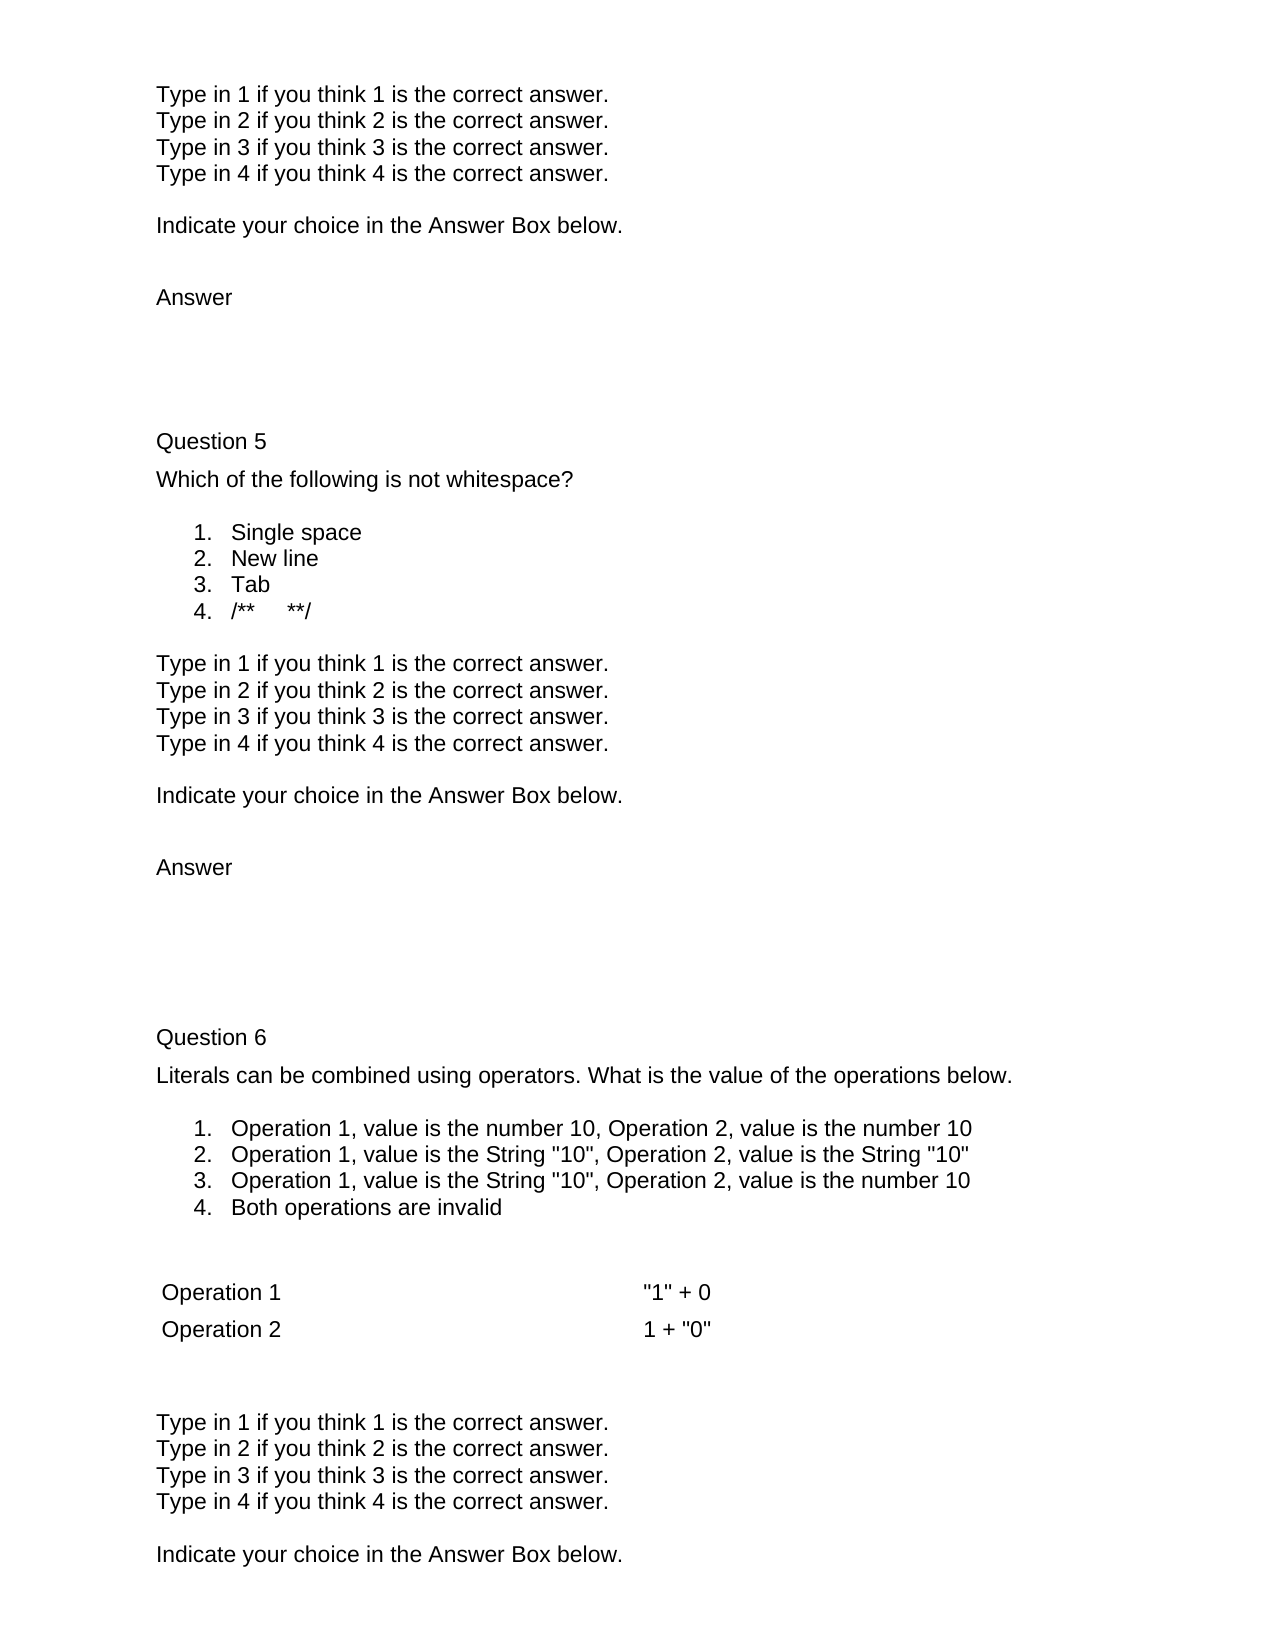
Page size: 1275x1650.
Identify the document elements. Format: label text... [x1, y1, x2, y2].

table_header "1" + 0 [638, 1273, 1119, 1311]
table_cell [150, 316, 1125, 362]
table_cell Answer [150, 245, 1125, 316]
table_cell Literals can be combined using operators. What is the value of the operations below. Operation 1, value is the number 10, Operation 2, value is the number 10 Operation 1, value is the String "10", Operation 2, value is the String "10" Operation 1, value is the String "10", Operation 2, value is the number 10 Both operations are invalid Type in 1 if you think 1 is the correct answer. Type in 2 if you think 2 is the correct answer. Type in 3 if you think 3 is the correct answer. Type in 4 if you think 4 is the correct answer. Indicate your choice in the Answer Box below. [150, 1056, 1125, 1573]
table_cell Operation 2 [156, 1311, 637, 1348]
table_cell Which of the following is not whitespace? Single space New line Tab /** **/ Type in 1 if you think 1 is the correct answer. Type in 2 if you think 2 is the correct answer. Type in 3 if you think 3 is the correct answer. Type in 4 if you think 4 is the correct answer. Indicate your choice in the Answer Box below. [150, 460, 1125, 814]
table_cell [150, 886, 1125, 932]
table_cell The code snippet below has some words highlighted. Which of the words is not an identifier? HelloWorld args message public Type in 1 if you think 1 is the correct answer. Type in 2 if you think 2 is the correct answer. Type in 3 if you think 3 is the correct answer. Type in 4 if you think 4 is the correct answer. Indicate your choice in the Answer Box below. [150, 75, 1125, 244]
table_cell 1 + "0" [638, 1311, 1119, 1348]
table_cell Answer [150, 814, 1125, 886]
table_header Question 5 [150, 423, 1125, 460]
table_header Question 6 [150, 1019, 1125, 1056]
table_header Operation 1 [156, 1273, 637, 1311]
